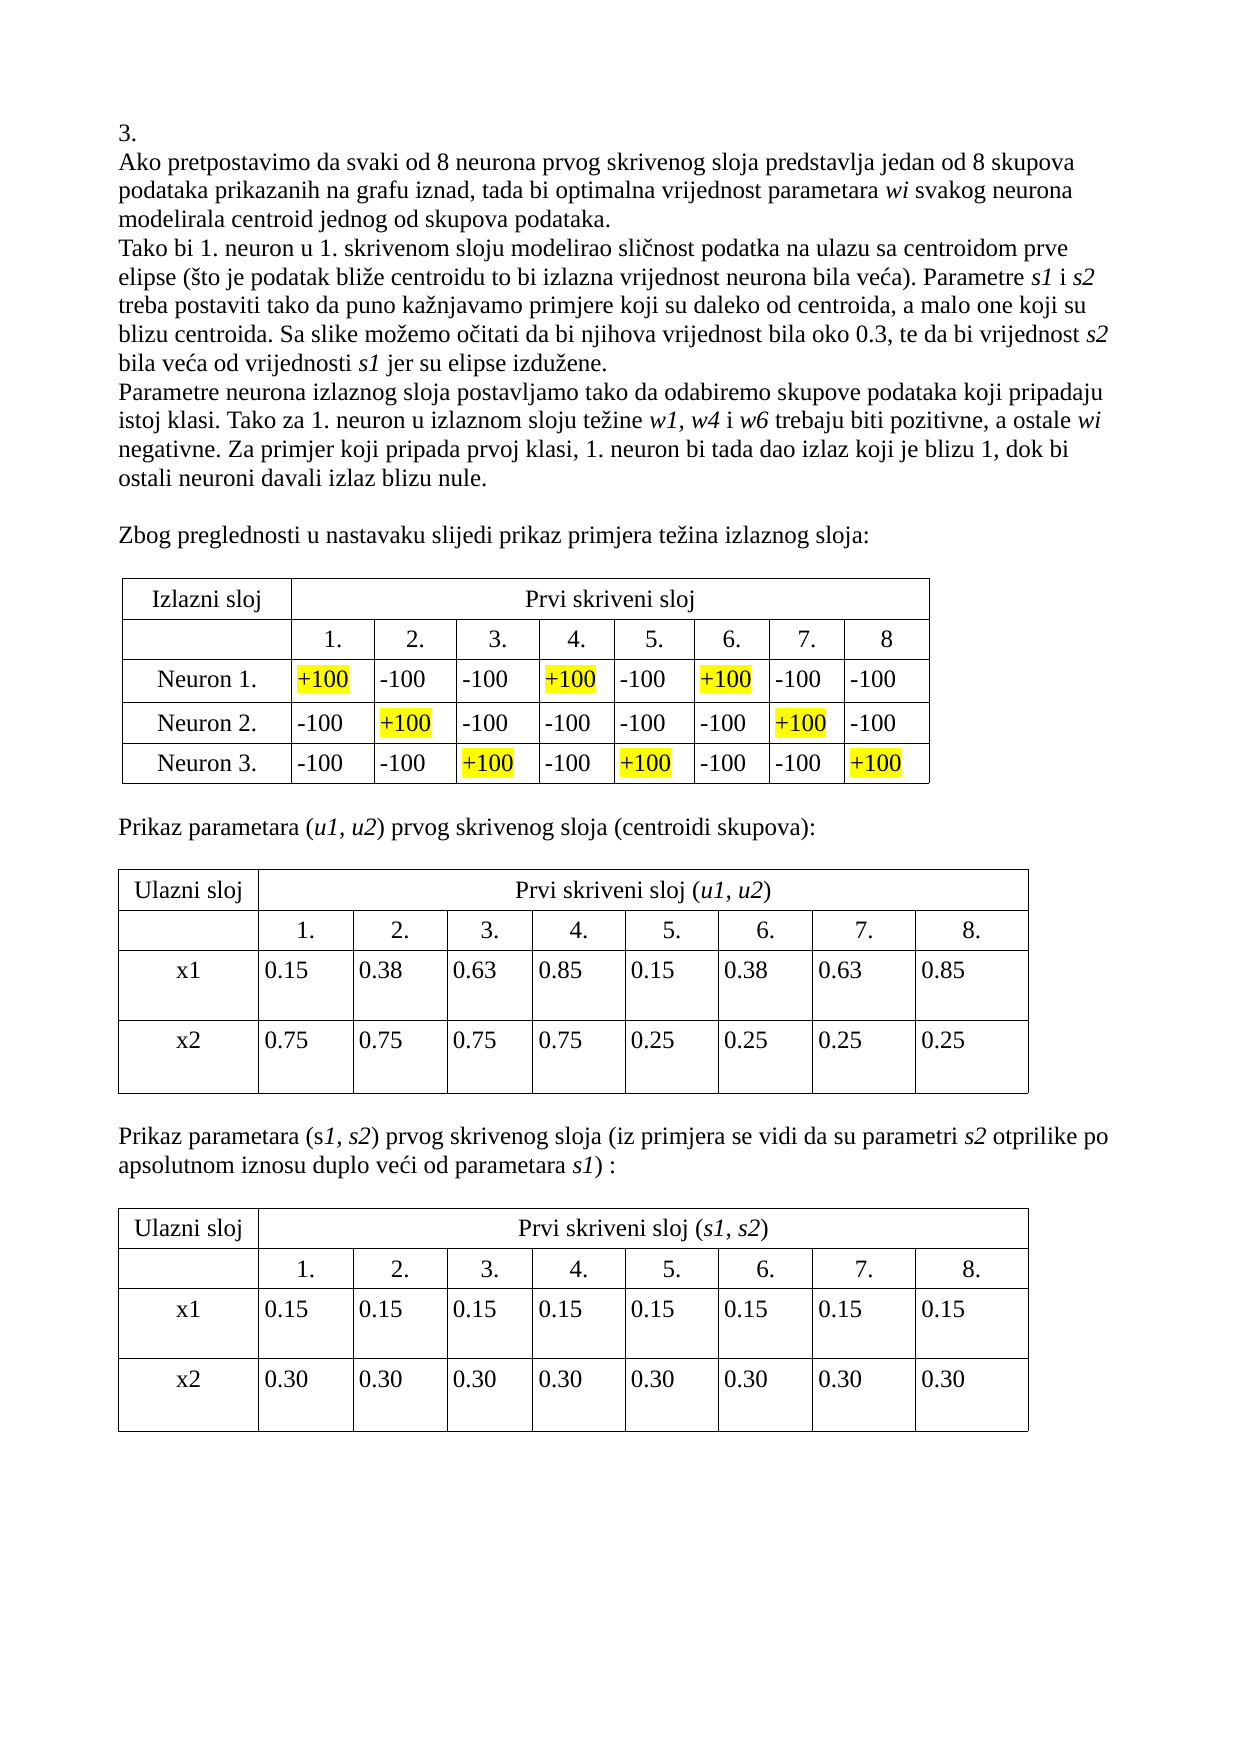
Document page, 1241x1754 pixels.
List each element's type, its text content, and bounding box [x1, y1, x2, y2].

table_cell +100 [292, 660, 374, 702]
table_cell 1. [259, 1249, 353, 1288]
table_cell 0.15 [259, 951, 353, 1019]
table_cell +100 [540, 660, 614, 702]
table_header Prvi skriveni sloj [292, 579, 929, 618]
table_cell 0.38 [354, 951, 447, 1019]
table_cell +100 [615, 744, 694, 783]
text Ako pretpostavimo da svaki od 8 neurona prvog skrivenog sloja predstavlja jedan od 8 skupova podataka prikazanih na grafu iznad, tada bi optimalna vrijednost parametara wi svakog neurona modelirala centroid jednog od skupova podataka. [118, 147, 1122, 233]
table_cell 0.15 [448, 1289, 532, 1358]
table_cell 0.30 [626, 1359, 718, 1431]
table_cell +100 [695, 660, 769, 702]
table_cell 0.38 [719, 951, 812, 1019]
table_cell 7. [770, 620, 844, 659]
table_header Prvi skriveni sloj (s1, s2) [259, 1209, 1028, 1248]
table_cell 0.25 [813, 1021, 915, 1092]
table_cell x1 [119, 1289, 258, 1358]
table_cell 4. [533, 1249, 625, 1288]
table_cell Neuron 2. [123, 703, 291, 742]
table_cell +100 [845, 744, 929, 783]
table_cell [119, 1249, 258, 1288]
table_cell -100 [770, 660, 844, 702]
table_cell 0.75 [448, 1021, 532, 1092]
table_cell +100 [770, 703, 844, 742]
table_cell 0.63 [813, 951, 915, 1019]
table_cell 1. [292, 620, 374, 659]
table_cell -100 [695, 744, 769, 783]
table_cell 6. [695, 620, 769, 659]
table_cell [123, 620, 291, 659]
table_cell -100 [375, 744, 456, 783]
table_cell 0.75 [259, 1021, 353, 1092]
table_cell 3. [448, 911, 532, 950]
table_cell 3. [457, 620, 539, 659]
text Prikaz parametara (s1, s2) prvog skrivenog sloja (iz primjera se vidi da su parametri s2 otprilike po apsolutnom iznosu duplo veći od parametara s1) : [118, 1121, 1122, 1179]
text Zbog preglednosti u nastavaku slijedi prikaz primjera težina izlaznog sloja: [118, 521, 1122, 549]
table_cell 0.30 [533, 1359, 625, 1431]
table_cell 8. [916, 1249, 1028, 1288]
table_cell 0.15 [533, 1289, 625, 1358]
table_cell 2. [375, 620, 456, 659]
table_cell x2 [119, 1359, 258, 1431]
table_cell 0.30 [916, 1359, 1028, 1431]
table_cell 5. [626, 911, 718, 950]
table_cell x2 [119, 1021, 258, 1092]
table_cell 0.30 [719, 1359, 812, 1431]
table_cell 1. [259, 911, 353, 950]
table_cell -100 [615, 703, 694, 742]
table_cell x1 [119, 951, 258, 1019]
table_cell 0.15 [813, 1289, 915, 1358]
table_cell Neuron 3. [123, 744, 291, 783]
table_cell 8. [916, 911, 1028, 950]
table_cell 4. [540, 620, 614, 659]
table_cell 0.25 [719, 1021, 812, 1092]
table_cell 0.30 [813, 1359, 915, 1431]
table_cell +100 [457, 744, 539, 783]
table_cell -100 [695, 703, 769, 742]
table_cell 0.15 [916, 1289, 1028, 1358]
table_cell 3. [448, 1249, 532, 1288]
table_cell -100 [540, 703, 614, 742]
table_cell 2. [354, 1249, 447, 1288]
table_cell -100 [375, 660, 456, 702]
table_cell 0.15 [259, 1289, 353, 1358]
table_cell 0.75 [354, 1021, 447, 1092]
table_cell -100 [845, 703, 929, 742]
table_cell 0.15 [719, 1289, 812, 1358]
table_cell Neuron 1. [123, 660, 291, 702]
table_cell 7. [813, 911, 915, 950]
table_header Ulazni sloj [119, 1209, 258, 1248]
table_cell 0.15 [354, 1289, 447, 1358]
text Parametre neurona izlaznog sloja postavljamo tako da odabiremo skupove podataka koji pripadaju istoj klasi. Tako za 1. neuron u izlaznom sloju težine w1, w4 i w6 trebaju biti pozitivne, a ostale wi negativne. Za primjer koji pripada prvoj klasi, 1. neuron bi tada dao izlaz koji je blizu 1, dok bi ostali neuroni davali izlaz blizu nule. [118, 377, 1122, 492]
table_cell 0.30 [259, 1359, 353, 1431]
text Tako bi 1. neuron u 1. skrivenom sloju modelirao sličnost podatka na ulazu sa centroidom prve elipse (što je podatak bliže centroidu to bi izlazna vrijednost neurona bila veća). Parametre s1 i s2 treba postaviti tako da puno kažnjavamo primjere koji su daleko od centroida, a malo one koji su blizu centroida. Sa slike možemo očitati da bi njihova vrijednost bila oko 0.3, te da bi vrijednost s2 bila veća od vrijednosti s1 jer su elipse izdužene. [118, 233, 1122, 377]
table_cell 0.30 [448, 1359, 532, 1431]
table_cell +100 [375, 703, 456, 742]
table_cell 6. [719, 911, 812, 950]
table_cell 0.30 [354, 1359, 447, 1431]
table_cell 0.75 [533, 1021, 625, 1092]
table_cell 0.15 [626, 951, 718, 1019]
table_cell 4. [533, 911, 625, 950]
table_cell 0.85 [533, 951, 625, 1019]
table_cell 7. [813, 1249, 915, 1288]
table_cell -100 [540, 744, 614, 783]
table_header Ulazni sloj [119, 870, 258, 909]
table_cell 5. [626, 1249, 718, 1288]
table_cell [119, 911, 258, 950]
table_cell 0.85 [916, 951, 1028, 1019]
table_header Izlazni sloj [123, 579, 291, 618]
table_cell 0.25 [916, 1021, 1028, 1092]
text 3. [118, 118, 1122, 147]
table_cell -100 [457, 703, 539, 742]
text Prikaz parametara (u1, u2) prvog skrivenog sloja (centroidi skupova): [118, 812, 1122, 840]
table_cell -100 [457, 660, 539, 702]
table_cell -100 [292, 744, 374, 783]
table_cell -100 [615, 660, 694, 702]
table_cell -100 [292, 703, 374, 742]
table_cell 5. [615, 620, 694, 659]
table_cell 0.15 [626, 1289, 718, 1358]
table_cell 0.63 [448, 951, 532, 1019]
table_cell 6. [719, 1249, 812, 1288]
table_cell 0.25 [626, 1021, 718, 1092]
table_cell 8 [845, 620, 929, 659]
table_header Prvi skriveni sloj (u1, u2) [259, 870, 1028, 909]
table_cell -100 [770, 744, 844, 783]
table_cell 2. [354, 911, 447, 950]
table_cell -100 [845, 660, 929, 702]
